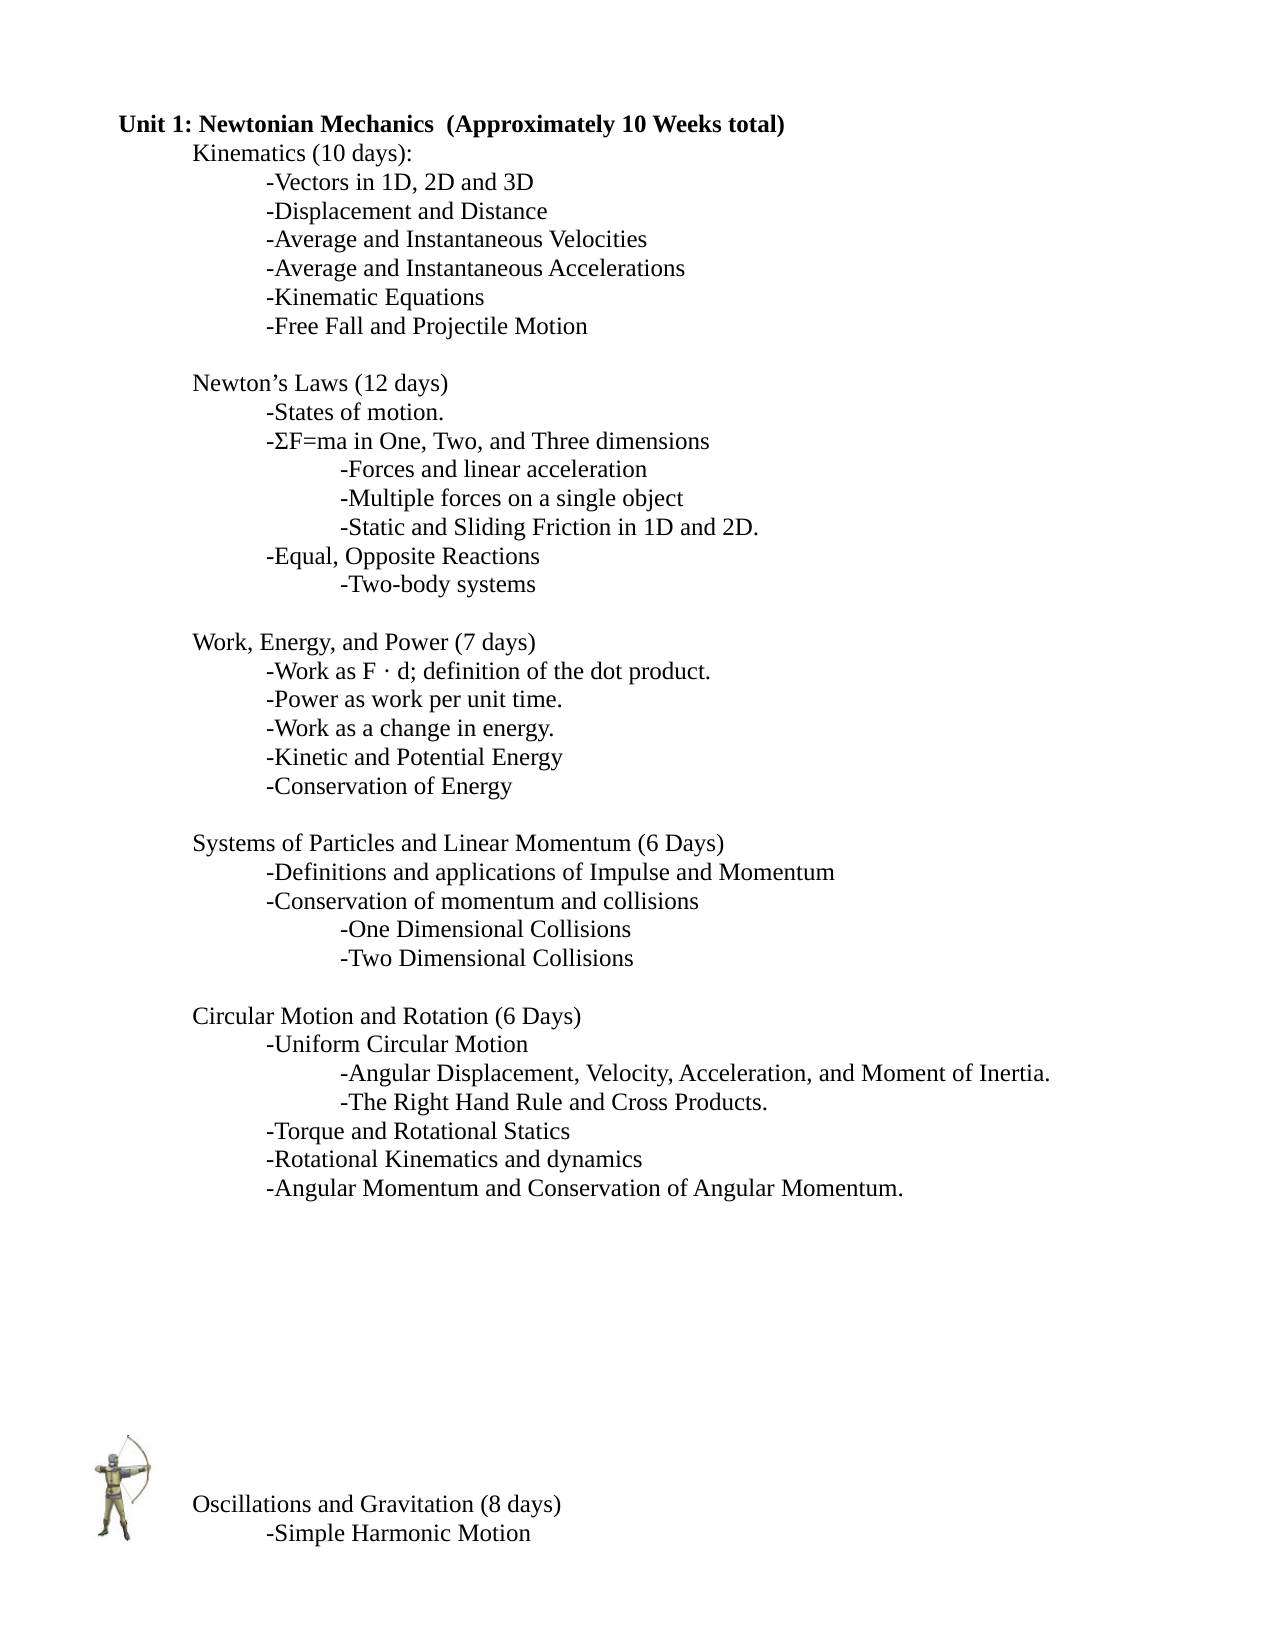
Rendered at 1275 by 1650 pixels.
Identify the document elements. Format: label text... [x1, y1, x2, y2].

text -Vectors in 1D, 2D and 3D [118, 167, 1157, 196]
text -One Dimensional Collisions [118, 914, 1157, 943]
text Kinematics (10 days): [118, 138, 1157, 167]
text -Average and Instantaneous Accelerations [118, 253, 1157, 282]
text -Angular Displacement, Velocity, Acceleration, and Moment of Inertia. [118, 1058, 1157, 1087]
text -Free Fall and Projectile Motion [118, 311, 1157, 339]
text Newton’s Laws (12 days) [118, 368, 1157, 397]
text -Two-body systems [118, 569, 1157, 598]
text -Definitions and applications of Impulse and Momentum [118, 857, 1157, 886]
text -Power as work per unit time. [118, 684, 1157, 713]
text -Conservation of Energy [118, 771, 1157, 799]
text Oscillations and Gravitation (8 days) [172, 1489, 1157, 1518]
text -Multiple forces on a single object [118, 483, 1157, 512]
text Circular Motion and Rotation (6 Days) [118, 1001, 1157, 1029]
text -Simple Harmonic Motion [118, 1518, 1157, 1547]
text -Two Dimensional Collisions [118, 943, 1157, 972]
text -ΣF=ma in One, Two, and Three dimensions [118, 426, 1157, 454]
text -Kinematic Equations [118, 282, 1157, 311]
text Work, Energy, and Power (7 days) [118, 627, 1157, 656]
text -States of motion. [118, 397, 1157, 426]
text Unit 1: Newtonian Mechanics (Approximately 10 Weeks total) [118, 109, 1157, 138]
text -Work as F · d; definition of the dot product. [118, 656, 1157, 684]
text -Static and Sliding Friction in 1D and 2D. [118, 512, 1157, 541]
text -Work as a change in energy. [118, 713, 1157, 742]
text -Equal, Opposite Reactions [118, 541, 1157, 569]
text -Kinetic and Potential Energy [118, 742, 1157, 771]
text Systems of Particles and Linear Momentum (6 Days) [118, 828, 1157, 857]
text -Uniform Circular Motion [118, 1029, 1157, 1058]
text -The Right Hand Rule and Cross Products. [118, 1087, 1157, 1116]
text -Conservation of momentum and collisions [118, 886, 1157, 914]
picture [74, 1435, 172, 1541]
text -Displacement and Distance [118, 196, 1157, 224]
text -Rotational Kinematics and dynamics [118, 1144, 1157, 1173]
text -Torque and Rotational Statics [118, 1116, 1157, 1144]
text -Forces and linear acceleration [118, 454, 1157, 483]
text -Average and Instantaneous Velocities [118, 224, 1157, 253]
text -Angular Momentum and Conservation of Angular Momentum. [118, 1173, 1157, 1202]
